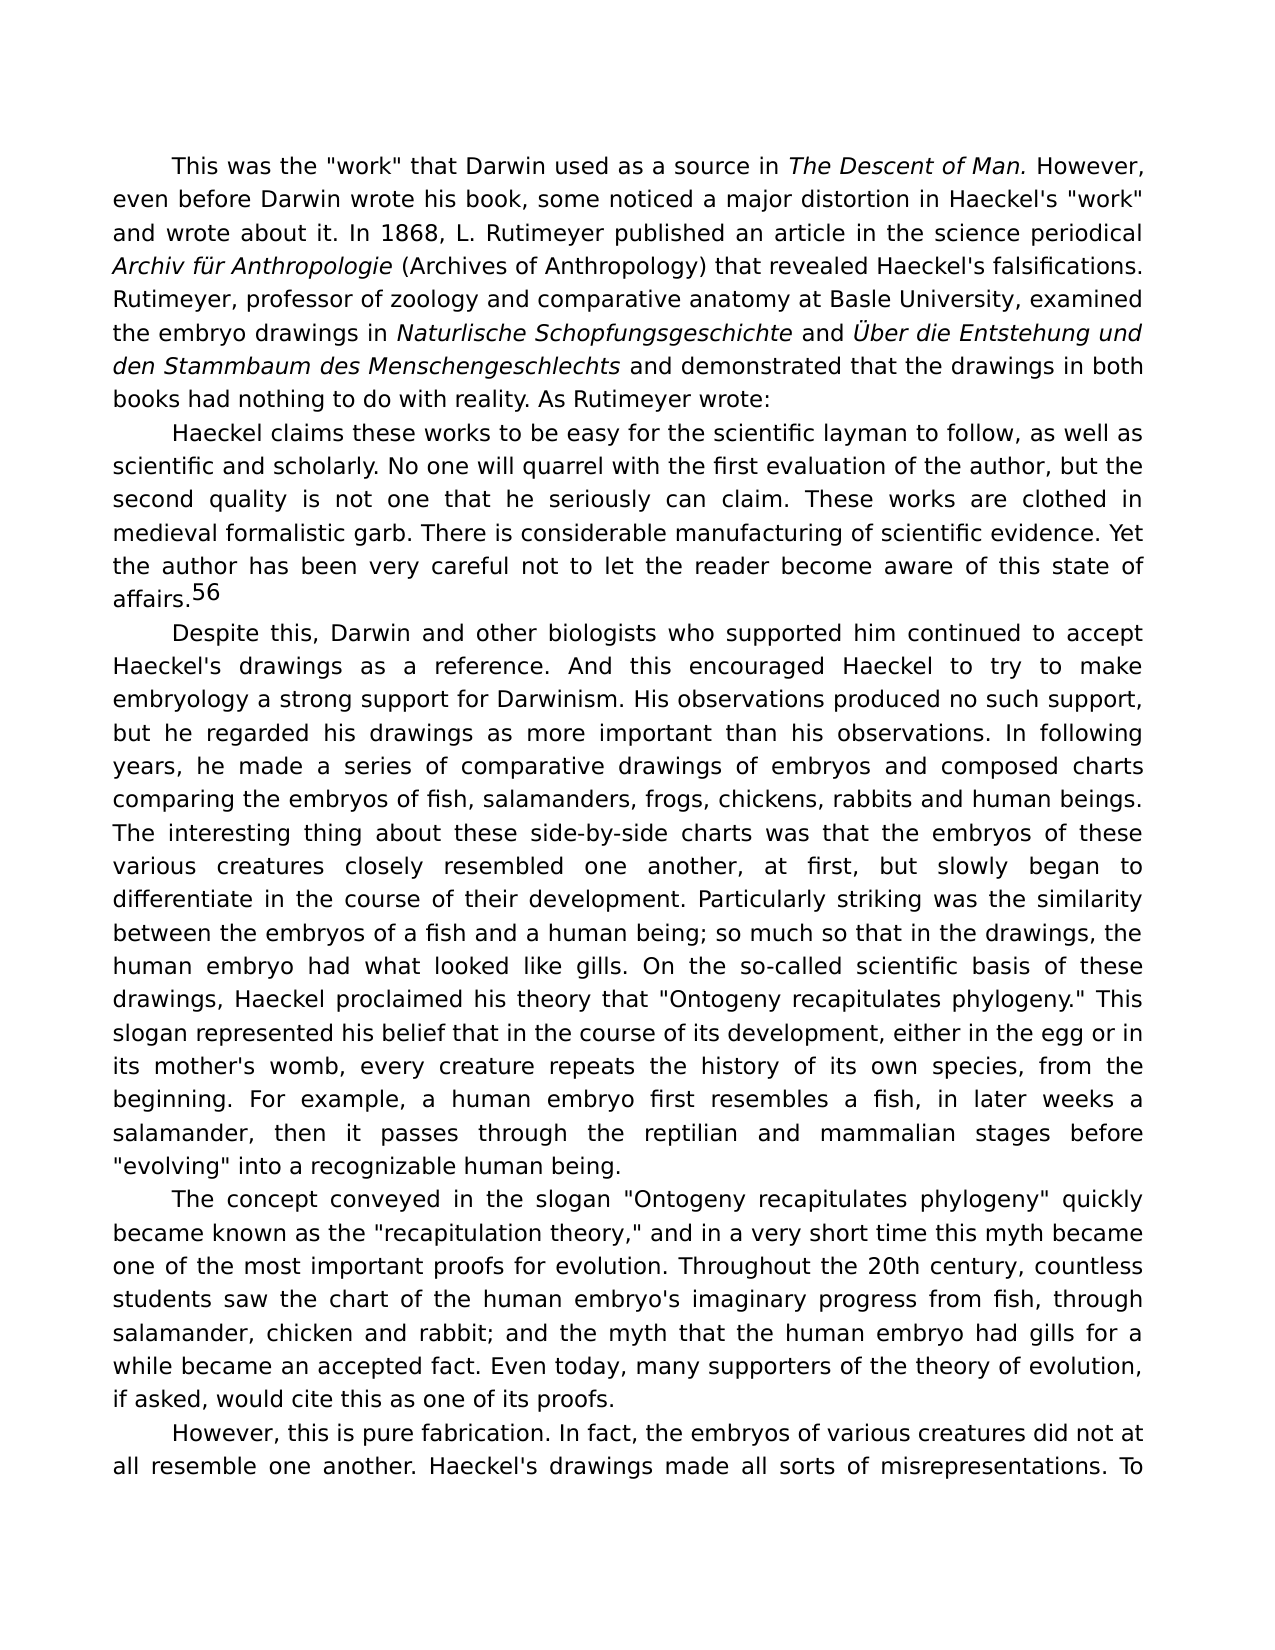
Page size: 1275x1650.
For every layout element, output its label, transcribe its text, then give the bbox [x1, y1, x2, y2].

text Haeckel claims these works to be easy for the scientific layman to follow, as well as scientific and scholarly. No one will quarrel with the first evaluation of the author, but the second quality is not one that he seriously can claim. These works are clothed in medieval formalistic garb. There is considerable manufacturing of scientific evidence. Yet the author has been very careful not to let the reader become aware of this state of affairs.56 [112, 414, 1145, 614]
text Despite this, Darwin and other biologists who supported him continued to accept Haeckel's drawings as a reference. And this encouraged Haeckel to try to make embryology a strong support for Darwinism. His observations produced no such support, but he regarded his drawings as more important than his observations. In following years, he made a series of comparative drawings of embryos and composed charts comparing the embryos of fish, salamanders, frogs, chickens, rabbits and human beings. The interesting thing about these side-by-side charts was that the embryos of these various creatures closely resembled one another, at first, but slowly began to differentiate in the course of their development. Particularly striking was the similarity between the embryos of a fish and a human being; so much so that in the drawings, the human embryo had what looked like gills. On the so-called scientific basis of these drawings, Haeckel proclaimed his theory that "Ontogeny recapitulates phylogeny." This slogan represented his belief that in the course of its development, either in the egg or in its mother's womb, every creature repeats the history of its own species, from the beginning. For example, a human embryo first resembles a fish, in later weeks a salamander, then it passes through the reptilian and mammalian stages before "evolving" into a recognizable human being. [112, 614, 1145, 1181]
text The concept conveyed in the slogan "Ontogeny recapitulates phylogeny" quickly became known as the "recapitulation theory," and in a very short time this myth became one of the most important proofs for evolution. Throughout the 20th century, countless students saw the chart of the human embryo's imaginary progress from fish, through salamander, chicken and rabbit; and the myth that the human embryo had gills for a while became an accepted fact. Even today, many supporters of the theory of evolution, if asked, would cite this as one of its proofs. [112, 1181, 1145, 1414]
text This was the "work" that Darwin used as a source in The Descent of Man. However, even before Darwin wrote his book, some noticed a major distortion in Haeckel's "work" and wrote about it. In 1868, L. Rutimeyer published an article in the science periodical Archiv für Anthropologie (Archives of Anthropology) that revealed Haeckel's falsifications. Rutimeyer, professor of zoology and comparative anatomy at Basle University, examined the embryo drawings in Naturlische Schopfungsgeschichte and Über die Entstehung und den Stammbaum des Menschengeschlechts and demonstrated that the drawings in both books had nothing to do with reality. As Rutimeyer wrote: [112, 148, 1145, 414]
text However, this is pure fabrication. In fact, the embryos of various creatures did not at all resemble one another. Haeckel's drawings made all sorts of misrepresentations. To [112, 1414, 1145, 1481]
